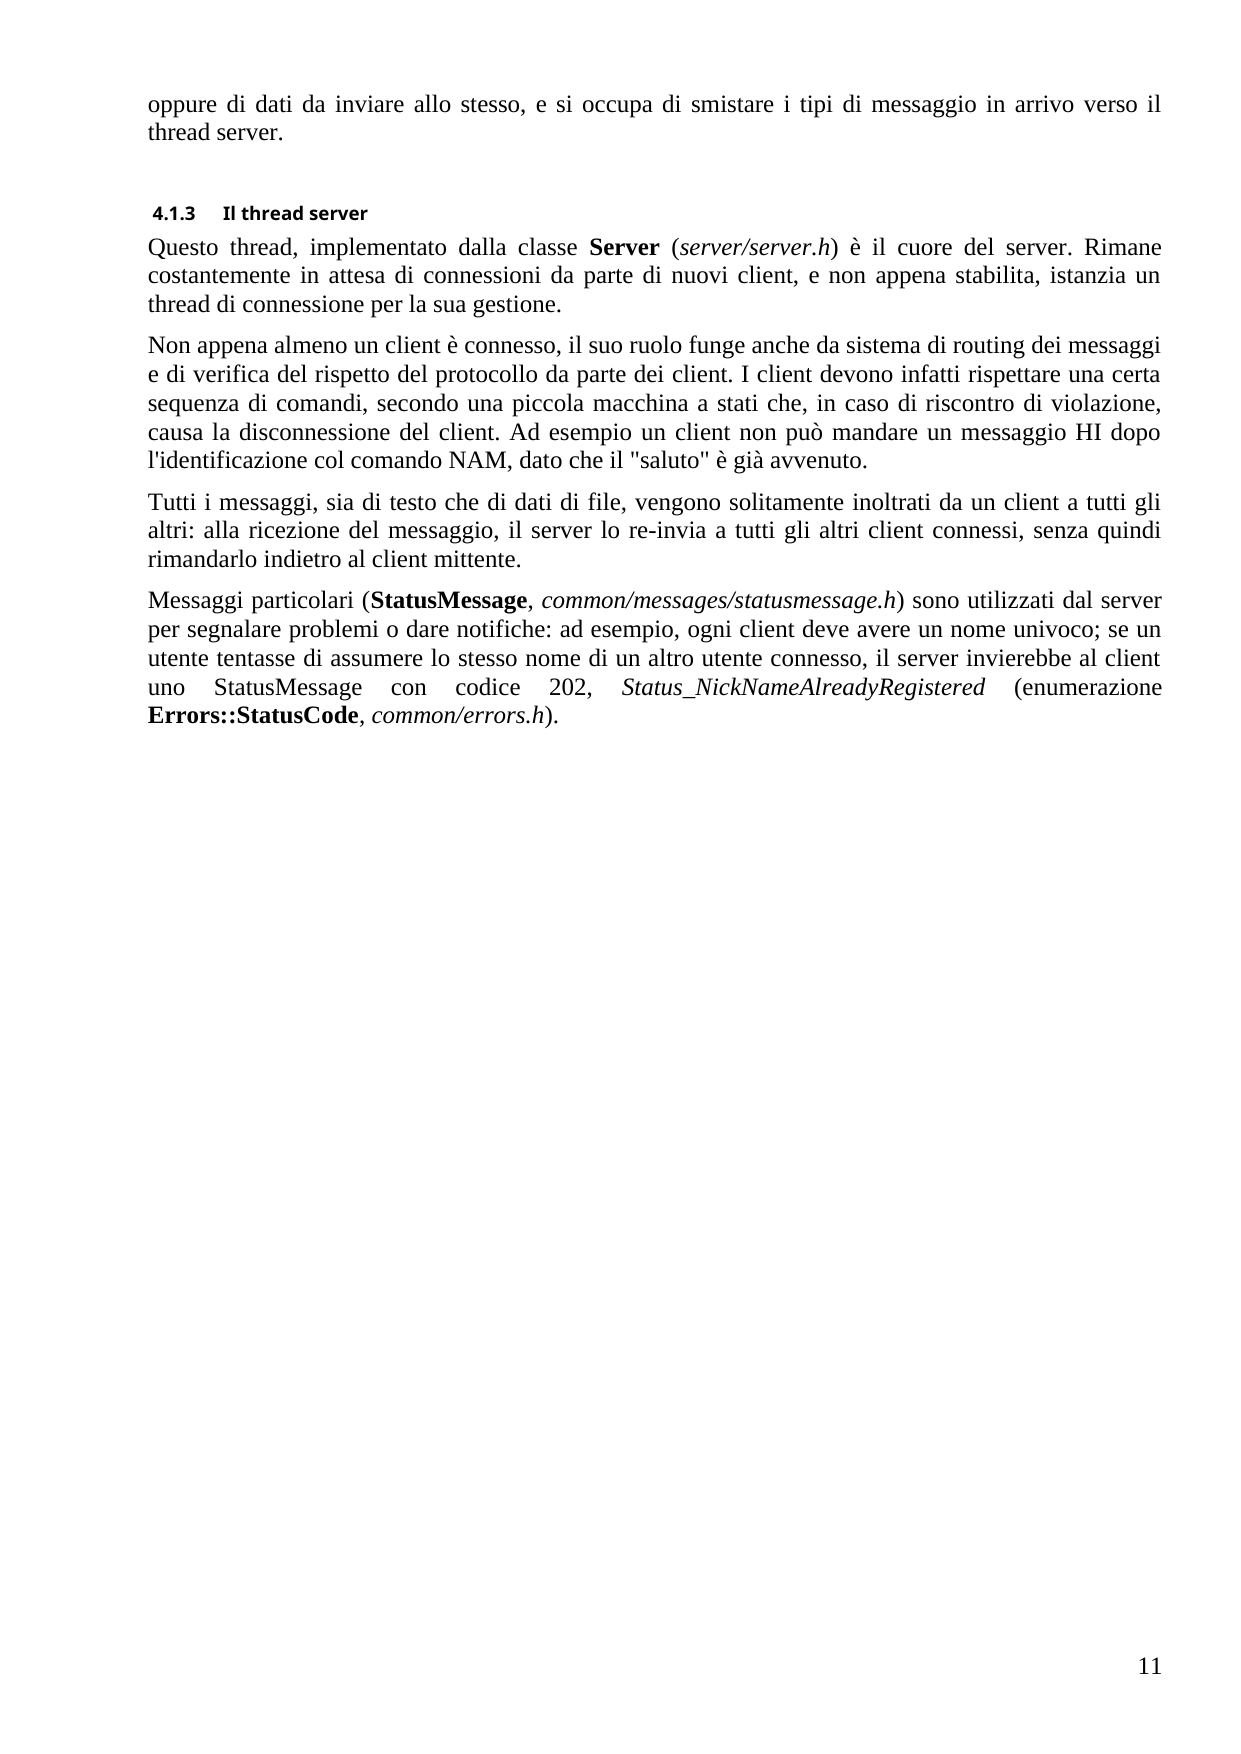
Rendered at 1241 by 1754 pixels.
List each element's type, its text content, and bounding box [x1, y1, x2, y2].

subtitle Il thread server [148, 200, 1162, 225]
text Non appena almeno un client è connesso, il suo ruolo funge anche da sistema di routing dei messaggi e di verifica del rispetto del protocollo da parte dei client. I client devono infatti rispettare una certa sequenza di comandi, secondo una piccola macchina a stati che, in caso di riscontro di violazione, causa la disconnessione del client. Ad esempio un client non può mandare un messaggio HI dopo l'identificazione col comando NAM, dato che il "saluto" è già avvenuto. [148, 330, 1162, 474]
text Questo thread, implementato dalla classe Server (server/server.h) è il cuore del server. Rimane costantemente in attesa di connessioni da parte di nuovi client, e non appena stabilita, istanzia un thread di connessione per la sua gestione. [148, 232, 1162, 318]
text Messaggi particolari (StatusMessage, common/messages/statusmessage.h) sono utilizzati dal server per segnalare problemi o dare notifiche: ad esempio, ogni client deve avere un nome univoco; se un utente tentasse di assumere lo stesso nome di un altro utente connesso, il server invierebbe al client uno StatusMessage con codice 202, Status_NickNameAlreadyRegistered (enumerazione Errors::StatusCode, common/errors.h). [148, 585, 1162, 729]
text Tutti i messaggi, sia di testo che di dati di file, vengono solitamente inoltrati da un client a tutti gli altri: alla ricezione del messaggio, il server lo re-invia a tutti gli altri client connessi, senza quindi rimandarlo indietro al client mittente. [148, 487, 1162, 573]
text oppure di dati da inviare allo stesso, e si occupa di smistare i tipi di messaggio in arrivo verso il thread server. [148, 89, 1162, 146]
